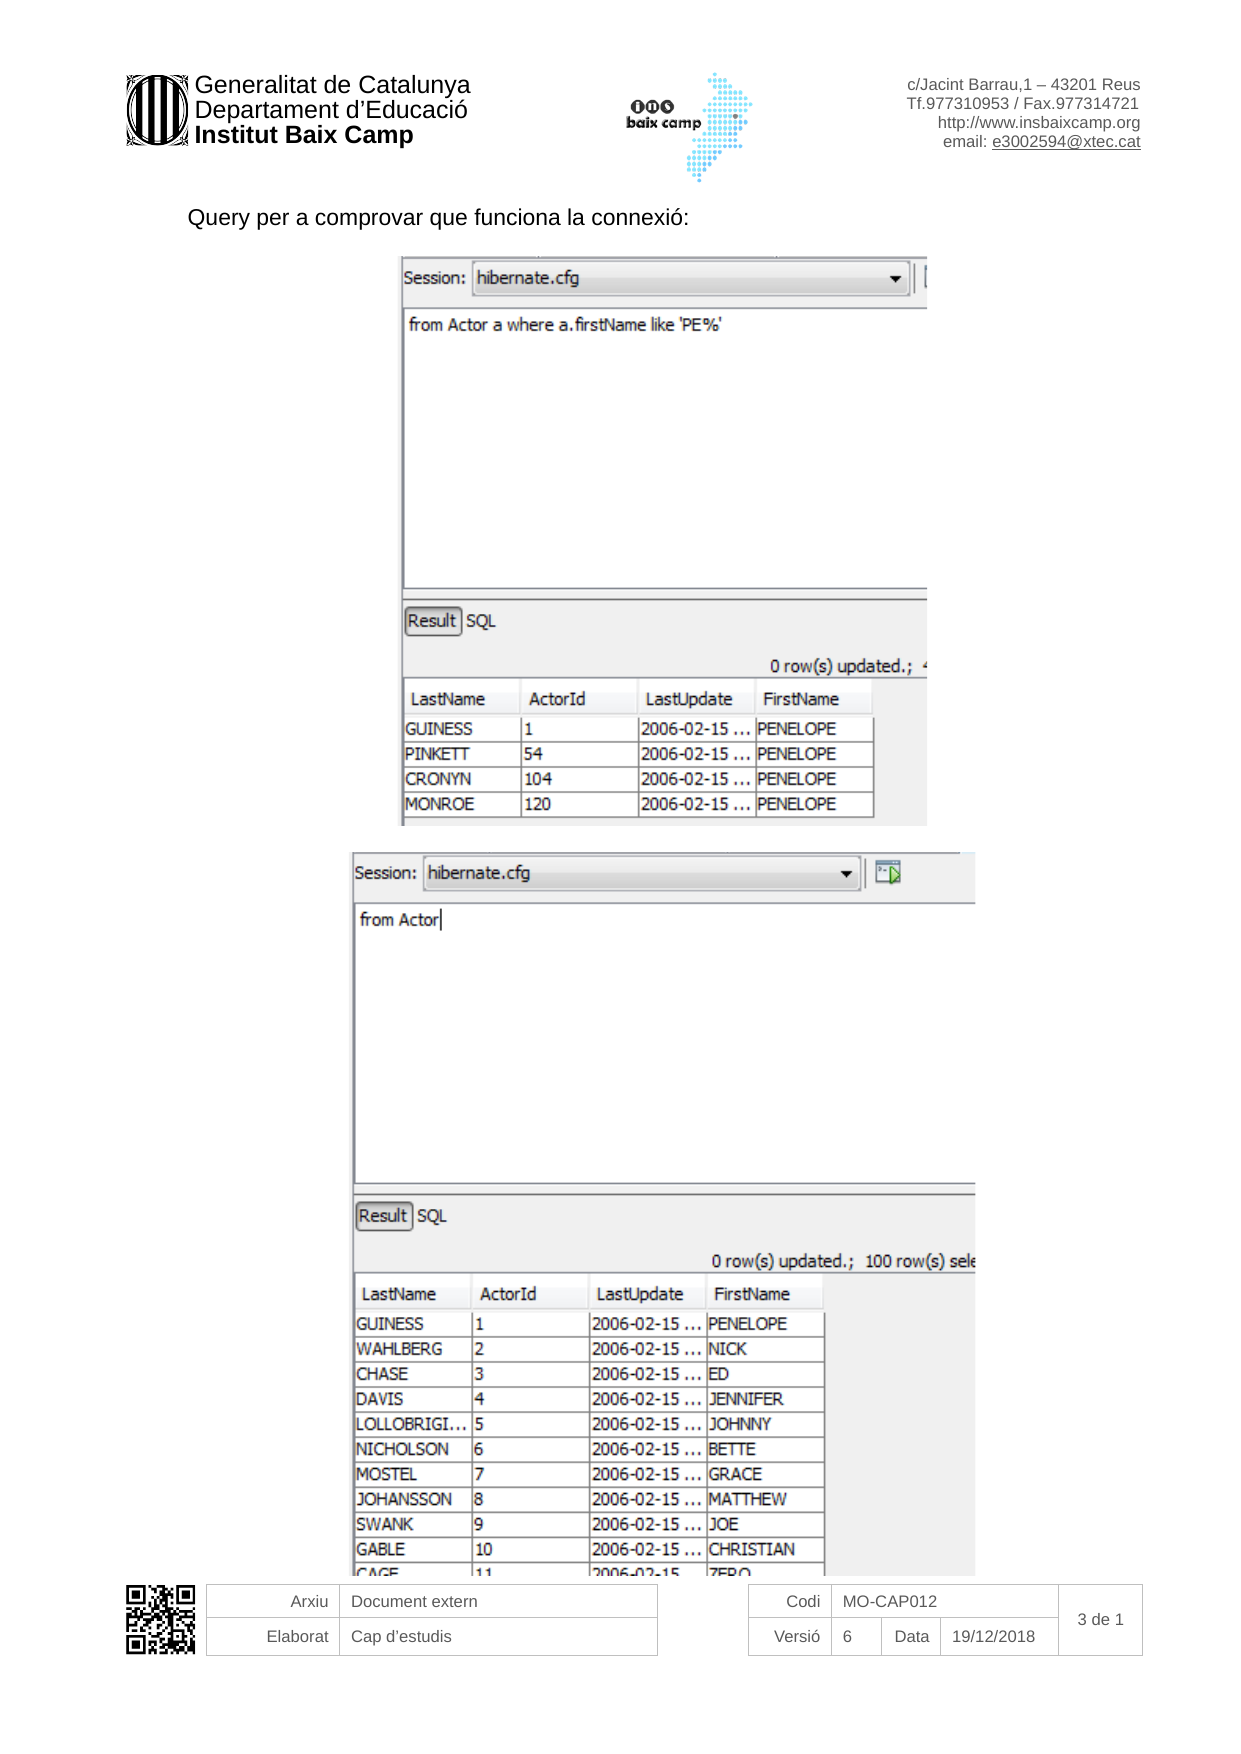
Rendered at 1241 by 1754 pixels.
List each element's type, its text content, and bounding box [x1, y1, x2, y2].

text Query per a comprovar que funciona la connexió: [187, 204, 1137, 231]
